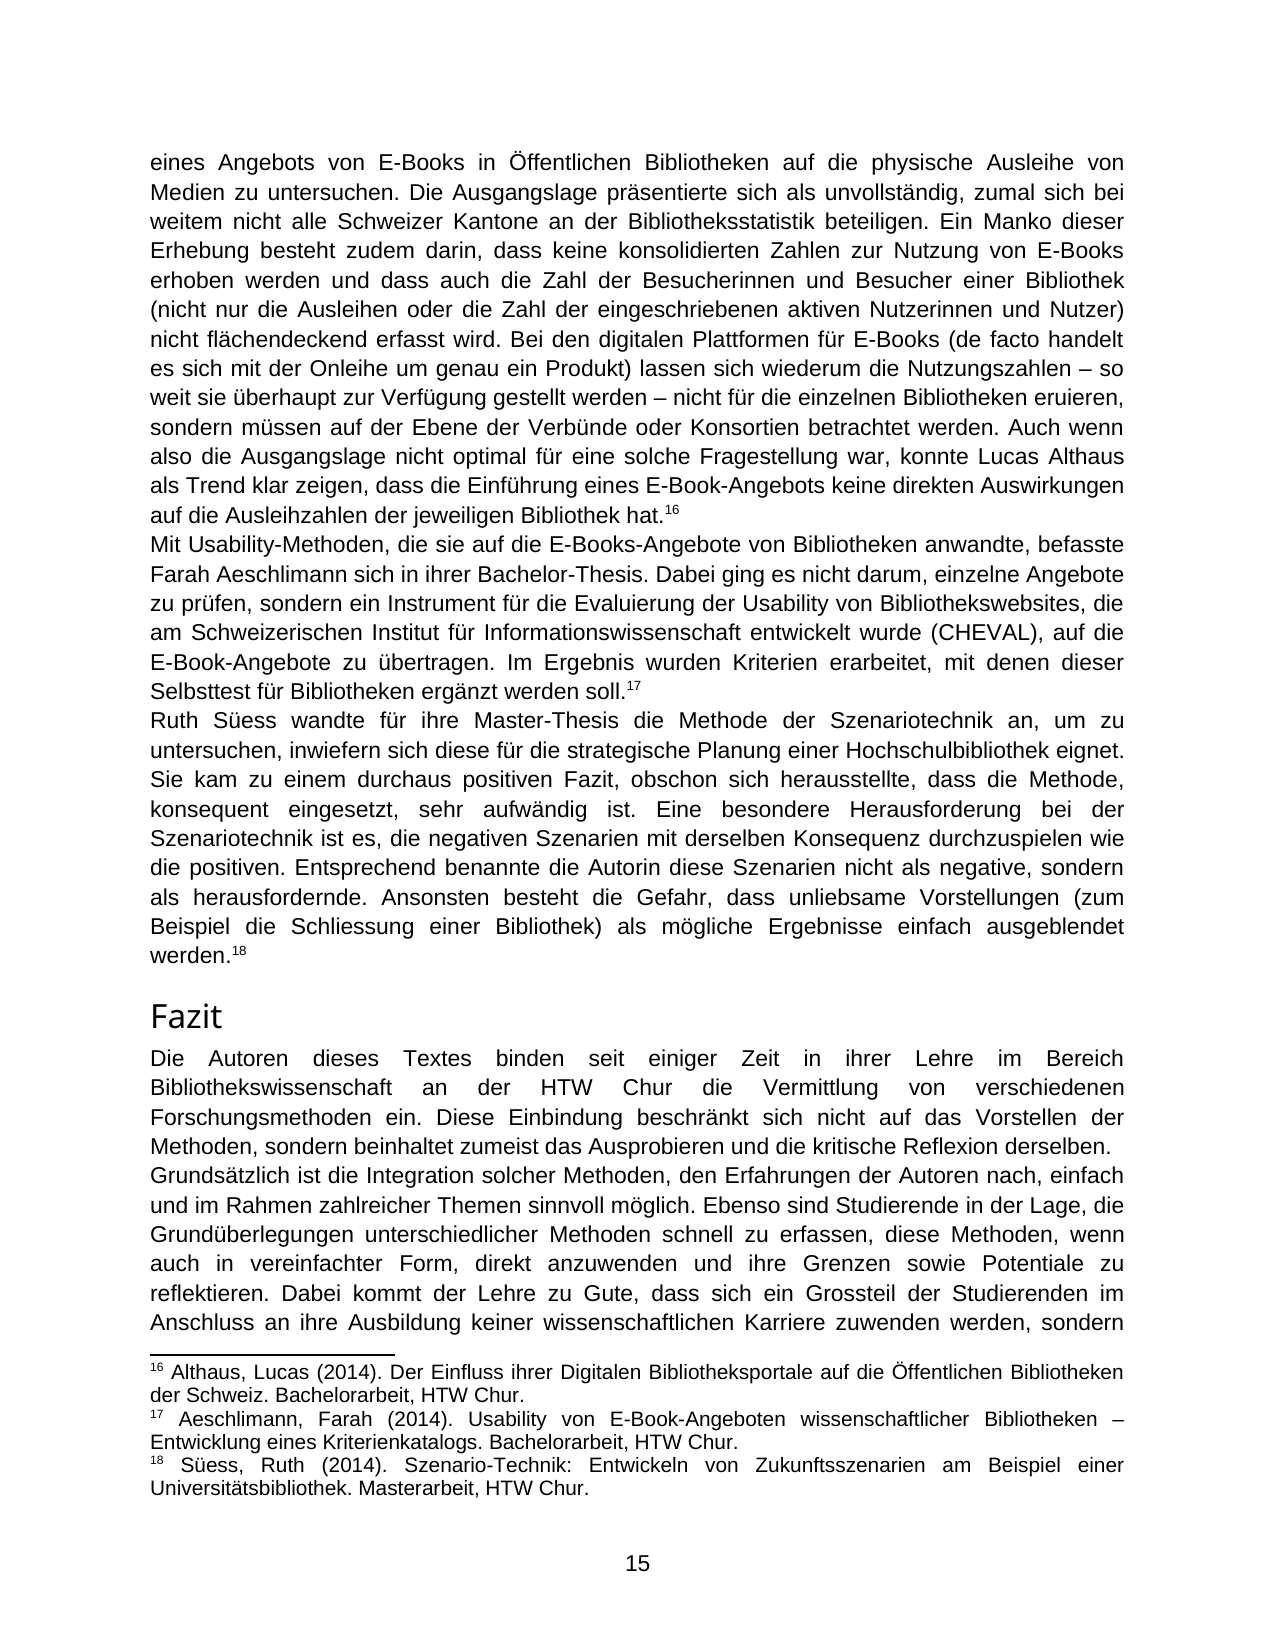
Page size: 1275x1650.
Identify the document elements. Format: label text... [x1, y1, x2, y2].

text Ruth Süess wandte für ihre Master-Thesis die Methode der Szenariotechnik an, um zu untersuchen, inwiefern sich diese für die strategische Planung einer Hochschulbibliothek eignet. Sie kam zu einem durchaus positiven Fazit, obschon sich herausstellte, dass die Methode, konsequent eingesetzt, sehr aufwändig ist. Eine besondere Herausforderung bei der Szenariotechnik ist es, die negativen Szenarien mit derselben Konsequenz durchzuspielen wie die positiven. Entsprechend benannte die Autorin diese Szenarien nicht als negative, sondern als herausfordernde. Ansonsten besteht die Gefahr, dass unliebsame Vorstellungen (zum Beispiel die Schliessung einer Bibliothek) als mögliche Ergebnisse einfach ausgeblendet werden. [150, 708, 1125, 969]
subtitle Fazit [150, 993, 1125, 1039]
text Althaus, Lucas (2014). Der Einfluss ihrer Digitalen Bibliotheksportale auf die Öffentlichen Bibliotheken der Schweiz. Bachelorarbeit, HTW Chur. [150, 1361, 1125, 1407]
text Süess, Ruth (2014). Szenario-Technik: Entwickeln von Zukunftsszenarien am Beispiel einer Universitätsbibliothek. Masterarbeit, HTW Chur. [150, 1453, 1125, 1500]
text eines Angebots von E-Books in Öffentlichen Bibliotheken auf die physische Ausleihe von Medien zu untersuchen. Die Ausgangslage präsentierte sich als unvollständig, zumal sich bei weitem nicht alle Schweizer Kantone an der Bibliotheksstatistik beteiligen. Ein Manko dieser Erhebung besteht zudem darin, dass keine konsolidierten Zahlen zur Nutzung von E-Books erhoben werden und dass auch die Zahl der Besucherinnen und Besucher einer Bibliothek (nicht nur die Ausleihen oder die Zahl der eingeschriebenen aktiven Nutzerinnen und Nutzer) nicht flächendeckend erfasst wird. Bei den digitalen Plattformen für E-Books (de facto handelt es sich mit der Onleihe um genau ein Produkt) lassen sich wiederum die Nutzungszahlen ‒ so weit sie überhaupt zur Verfügung gestellt werden ‒ nicht für die einzelnen Bibliotheken eruieren, sondern müssen auf der Ebene der Verbünde oder Konsortien betrachtet werden. Auch wenn also die Ausgangslage nicht optimal für eine solche Fragestellung war, konnte Lucas Althaus als Trend klar zeigen, dass die Einführung eines E-Book-Angebots keine direkten Auswirkungen auf die Ausleihzahlen der jeweiligen Bibliothek hat. [150, 150, 1125, 528]
text Aeschlimann, Farah (2014). Usability von E-Book-Angeboten wissenschaftlicher Bibliotheken ‒ Entwicklung eines Kriterienkatalogs. Bachelorarbeit, HTW Chur. [150, 1407, 1125, 1453]
text Die Autoren dieses Textes binden seit einiger Zeit in ihrer Lehre im Bereich Bibliothekswissenschaft an der HTW Chur die Vermittlung von verschiedenen Forschungsmethoden ein. Diese Einbindung beschränkt sich nicht auf das Vorstellen der Methoden, sondern beinhaltet zumeist das Ausprobieren und die kritische Reflexion derselben. [150, 1046, 1125, 1159]
text Grundsätzlich ist die Integration solcher Methoden, den Erfahrungen der Autoren nach, einfach und im Rahmen zahlreicher Themen sinnvoll möglich. Ebenso sind Studierende in der Lage, die Grundüberlegungen unterschiedlicher Methoden schnell zu erfassen, diese Methoden, wenn auch in vereinfachter Form, direkt anzuwenden und ihre Grenzen sowie Potentiale zu reflektieren. Dabei kommt der Lehre zu Gute, dass sich ein Grossteil der Studierenden im Anschluss an ihre Ausbildung keiner wissenschaftlichen Karriere zuwenden werden, sondern [150, 1163, 1125, 1336]
text Mit Usability-Methoden, die sie auf die E-Books-Angebote von Bibliotheken anwandte, befasste Farah Aeschlimann sich in ihrer Bachelor-Thesis. Dabei ging es nicht darum, einzelne Angebote zu prüfen, sondern ein Instrument für die Evaluierung der Usability von Bibliothekswebsites, die am Schweizerischen Institut für Informationswissenschaft entwickelt wurde (CHEVAL), auf die E-Book-Angebote zu übertragen. Im Ergebnis wurden Kriterien erarbeitet, mit denen dieser Selbsttest für Bibliotheken ergänzt werden soll. [150, 532, 1125, 704]
